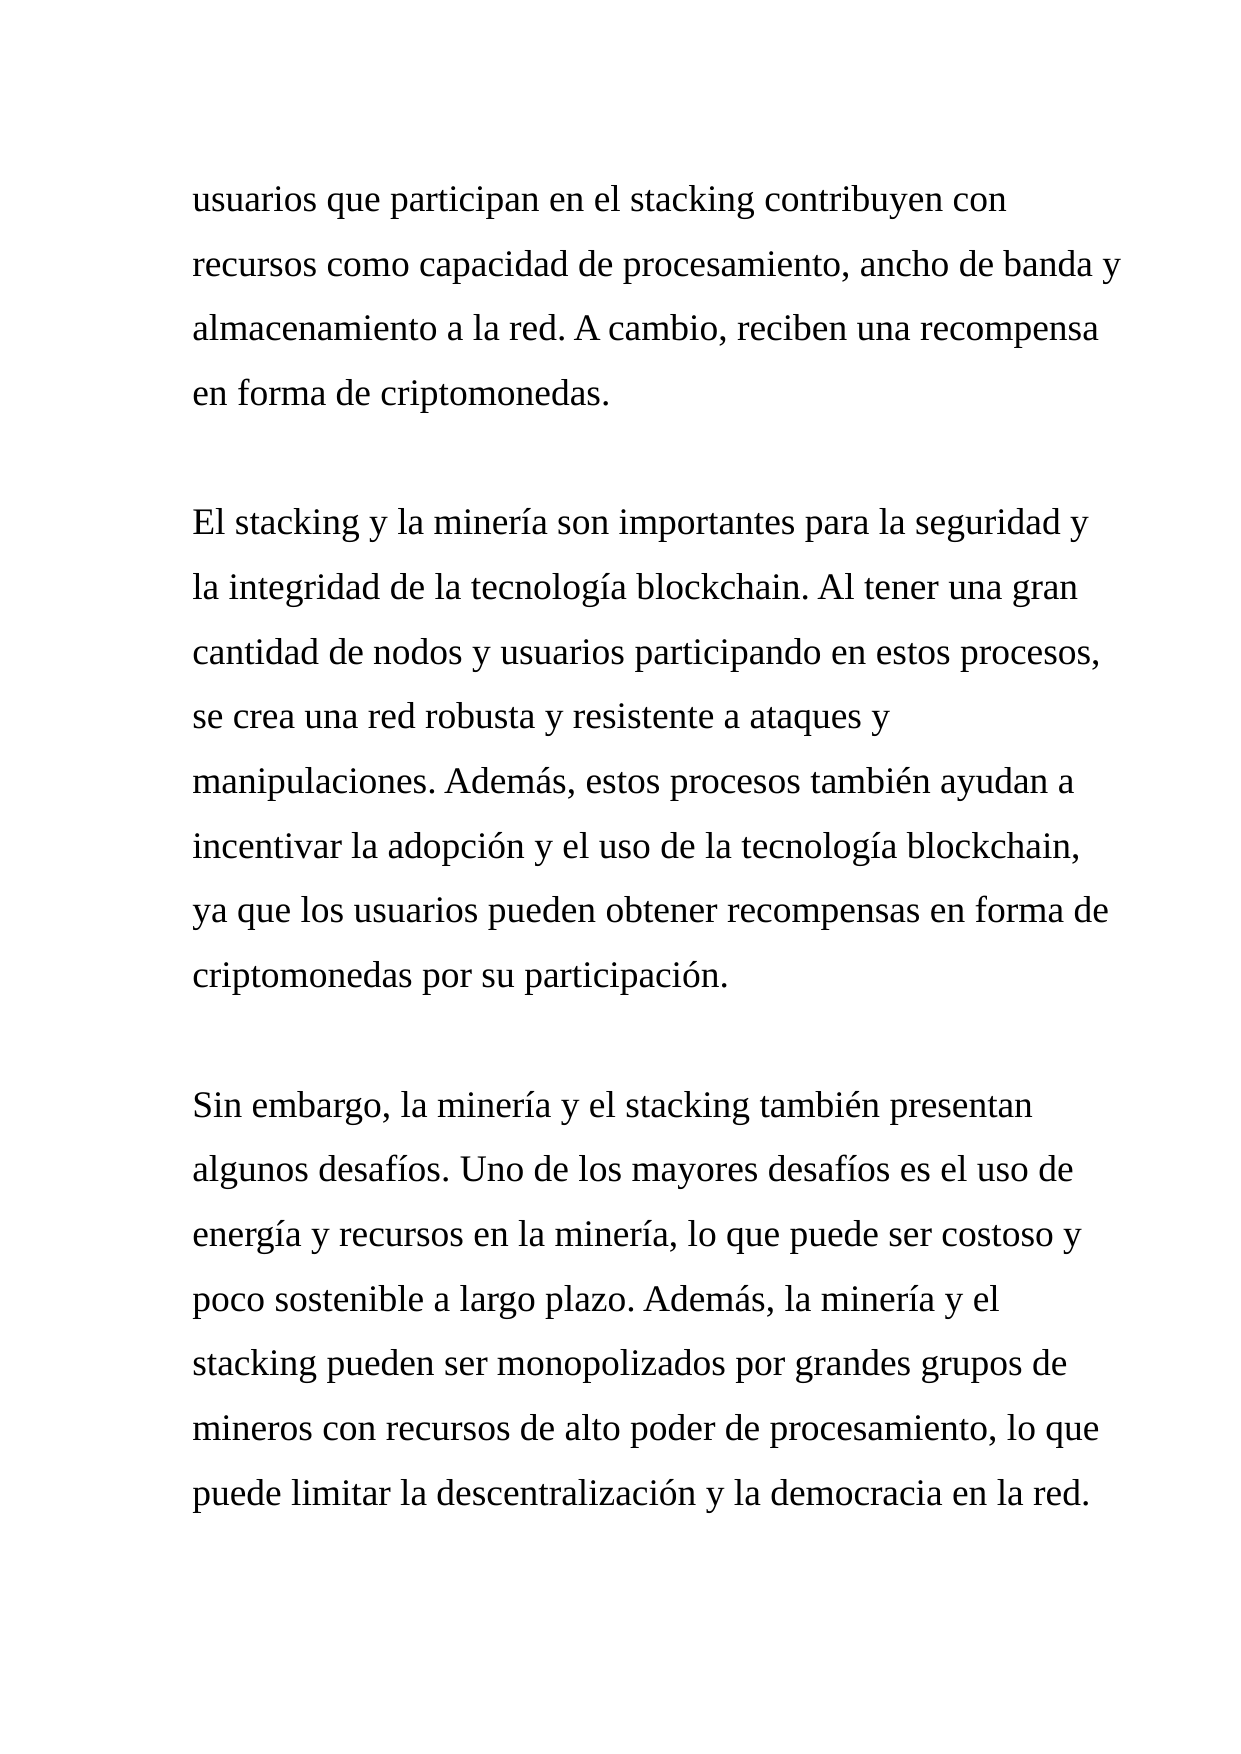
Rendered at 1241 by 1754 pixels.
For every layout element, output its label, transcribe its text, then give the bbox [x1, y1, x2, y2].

text El stacking y la minería son importantes para la seguridad y la integridad de la tecnología blockchain. Al tener una gran cantidad de nodos y usuarios participando en estos procesos, se crea una red robusta y resistente a ataques y manipulaciones. Además, estos procesos también ayudan a incentivar la adopción y el uso de la tecnología blockchain, ya que los usuarios pueden obtener recompensas en forma de criptomonedas por su participación. [192, 500, 1122, 996]
text Sin embargo, la minería y el stacking también presentan algunos desafíos. Uno de los mayores desafíos es el uso de energía y recursos en la minería, lo que puede ser costoso y poco sostenible a largo plazo. Además, la minería y el stacking pueden ser monopolizados por grandes grupos de mineros con recursos de alto poder de procesamiento, lo que puede limitar la descentralización y la democracia en la red. [192, 1082, 1122, 1513]
text usuarios que participan en el stacking contribuyen con recursos como capacidad de procesamiento, ancho de banda y almacenamiento a la red. A cambio, reciben una recompensa en forma de criptomonedas. [192, 176, 1122, 413]
